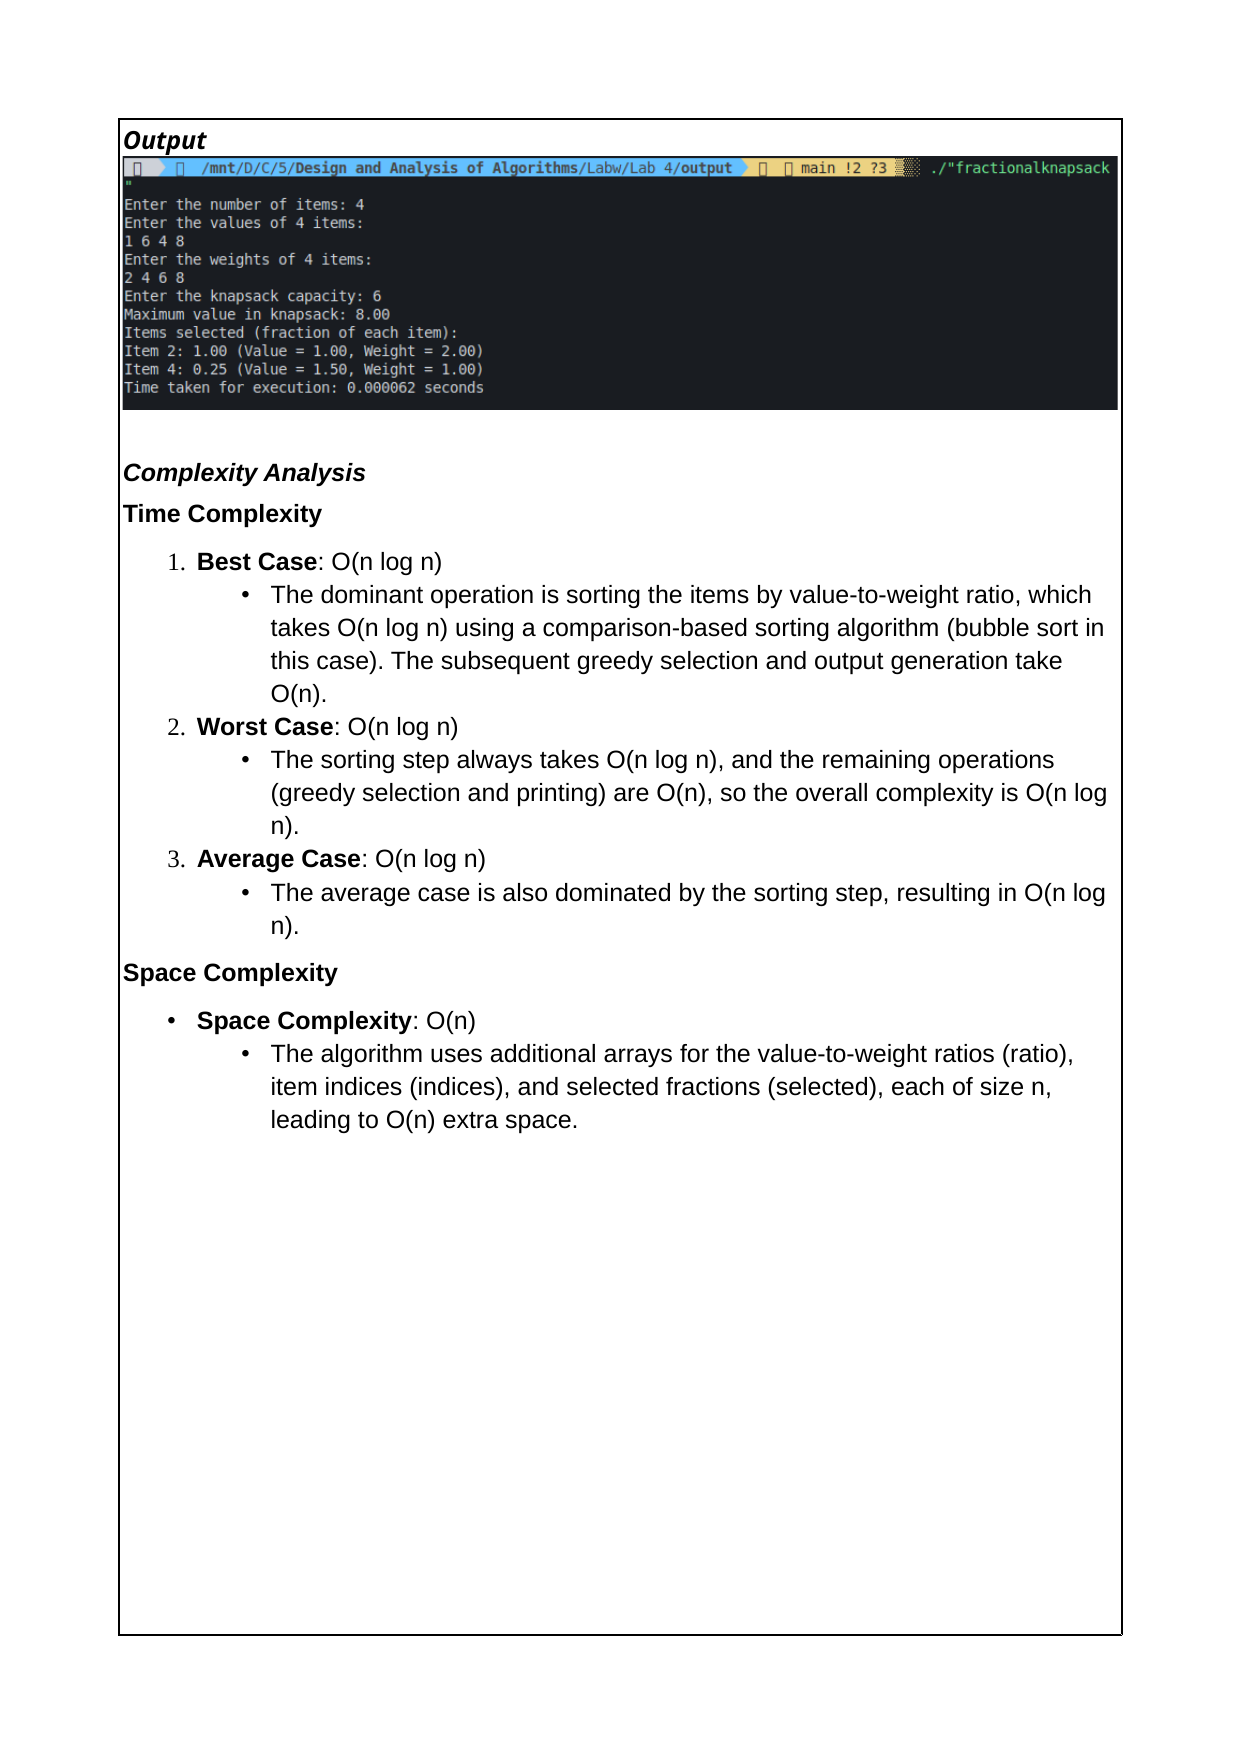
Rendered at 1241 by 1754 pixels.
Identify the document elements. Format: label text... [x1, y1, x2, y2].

text Output [123, 123, 1118, 156]
list The dominant operation is sorting the items by value-to-weight ratio, which takes O(n log n) using a comparison-based sorting algorithm (bubble sort in this case). The subsequent greedy selection and output generation take O(n). [241, 580, 1118, 708]
subtitle Complexity Analysis [123, 458, 1118, 487]
list The algorithm uses additional arrays for the value-to-weight ratios (ratio), item indices (indices), and selected fractions (selected), each of size n, leading to O(n) extra space. [241, 1039, 1118, 1134]
text Time Complexity [123, 499, 1118, 528]
list Average Case: O(n log n) [167, 844, 1118, 873]
list Best Case: O(n log n) [167, 547, 1118, 576]
picture [122, 156, 1118, 410]
list Worst Case: O(n log n) [167, 712, 1118, 741]
text Space Complexity [123, 958, 1118, 987]
list The sorting step always takes O(n log n), and the remaining operations (greedy selection and printing) are O(n), so the overall complexity is O(n log n). [241, 745, 1118, 840]
list The average case is also dominated by the sorting step, resulting in O(n log n). [241, 877, 1118, 939]
list Space Complexity: O(n) [167, 1006, 1118, 1035]
